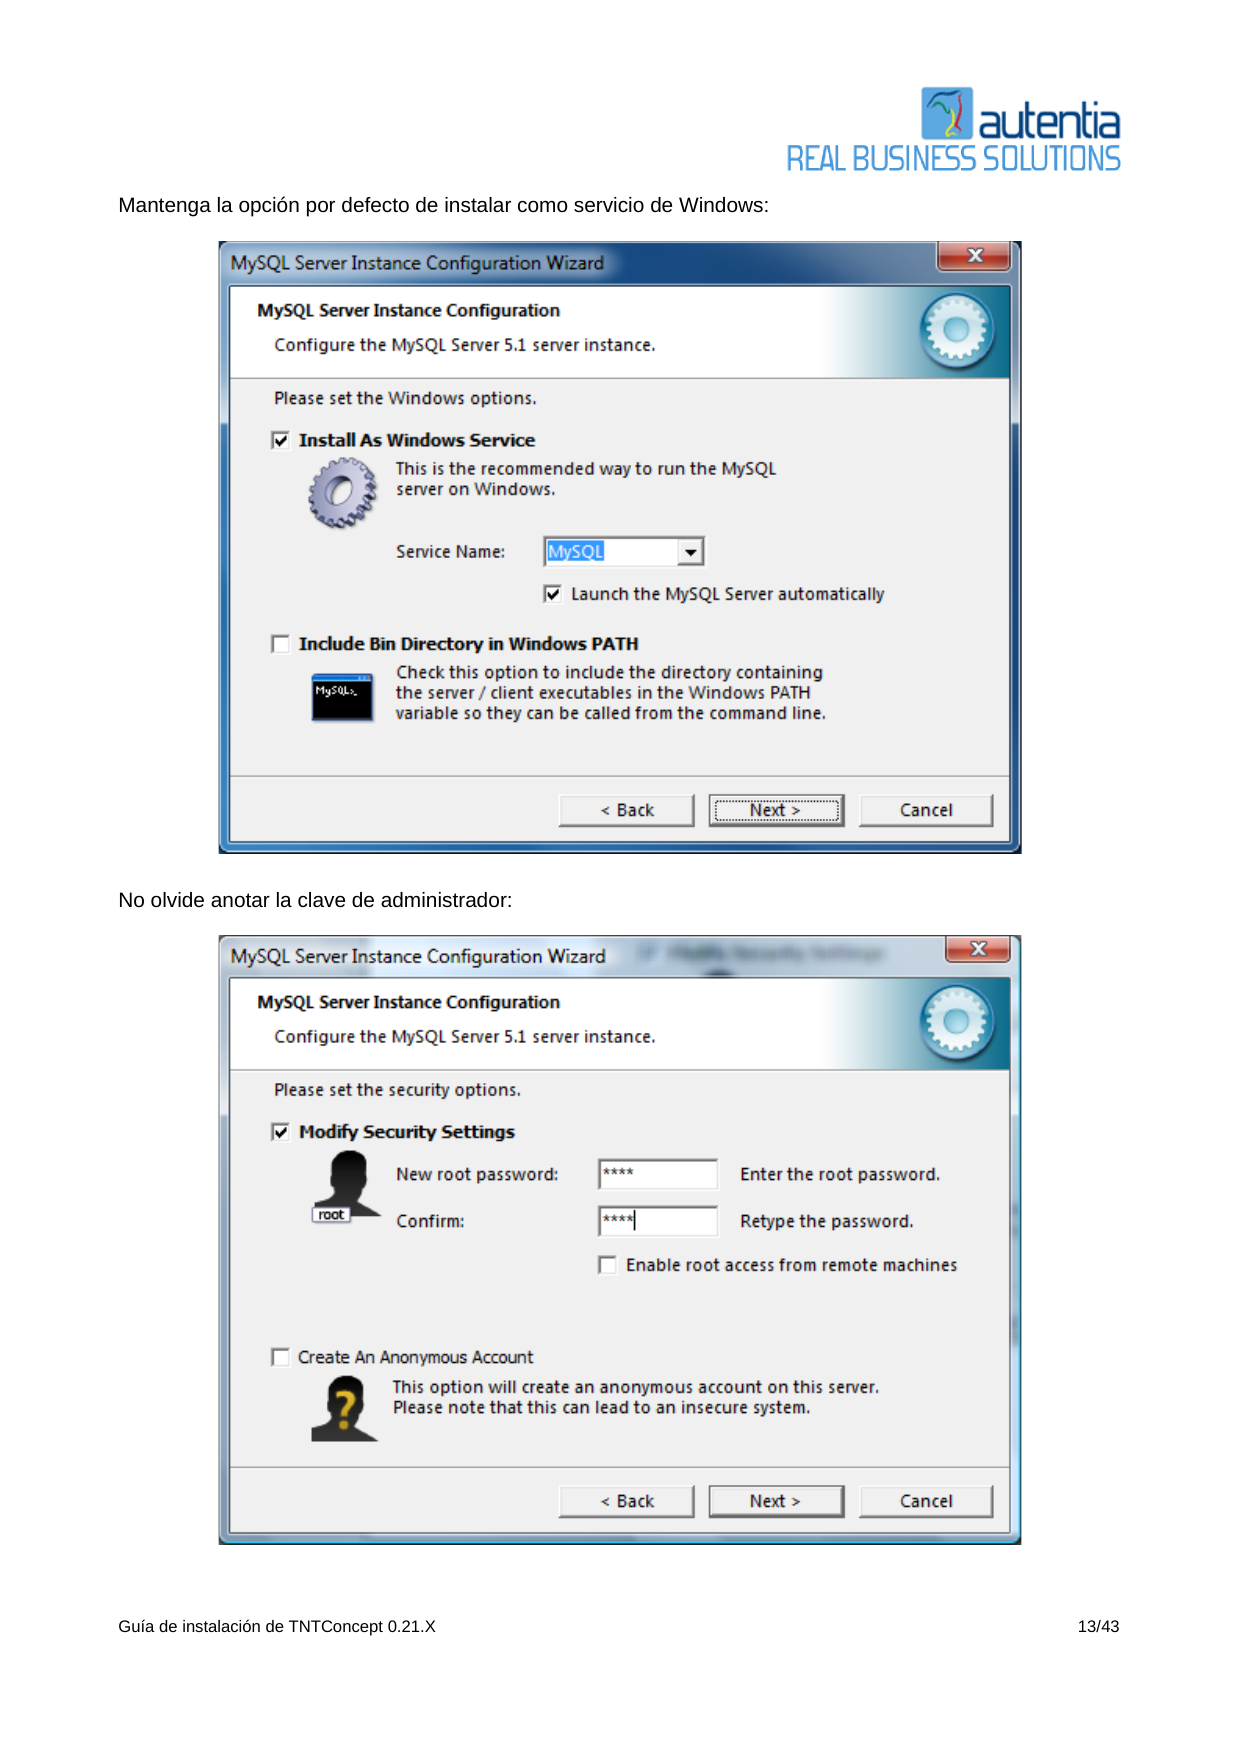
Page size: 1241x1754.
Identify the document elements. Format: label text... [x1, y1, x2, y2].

picture [218, 241, 1022, 854]
picture [218, 935, 1022, 1545]
picture [782, 85, 1123, 178]
text No olvide anotar la clave de administrador: [118, 888, 1122, 912]
text Mantenga la opción por defecto de instalar como servicio de Windows: [118, 194, 1122, 217]
